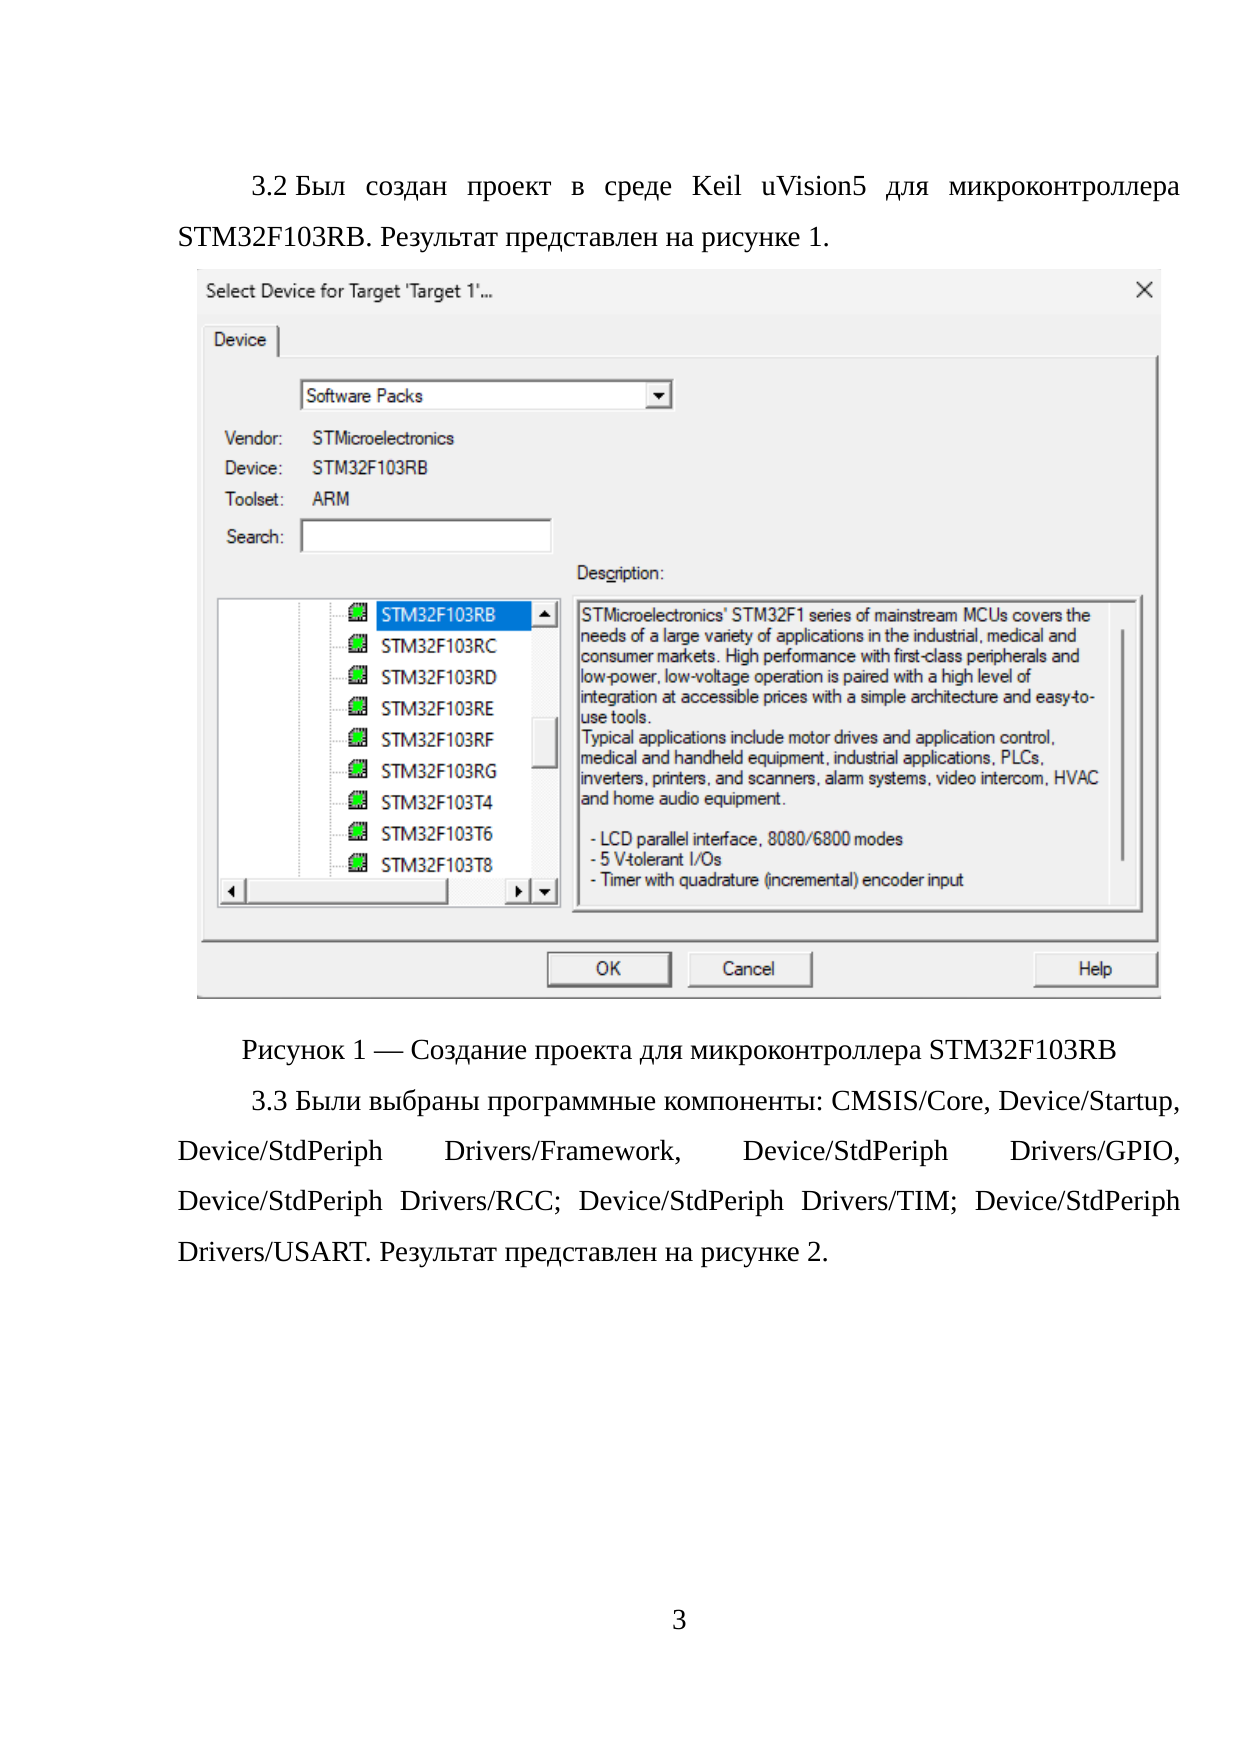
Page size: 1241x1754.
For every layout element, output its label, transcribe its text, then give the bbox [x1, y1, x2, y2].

list Был создан проект в среде Keil uVision5 для микроконтроллера STM32F103RB. Результат представлен на рисунке 1. [177, 168, 1181, 252]
text Рисунок 1 — Создание проекта для микроконтроллера STM32F103RB [177, 269, 1181, 1066]
list Были выбраны программные компоненты: CMSIS/Core, Device/Startup, Device/StdPeriph Drivers/Framework, Device/StdPeriph Drivers/GPIO, Device/StdPeriph Drivers/RCC; Device/StdPeriph Drivers/TIM; Device/StdPeriph Drivers/USART. Результат представлен на рисунке 2. [177, 1083, 1181, 1267]
picture [197, 269, 1162, 999]
